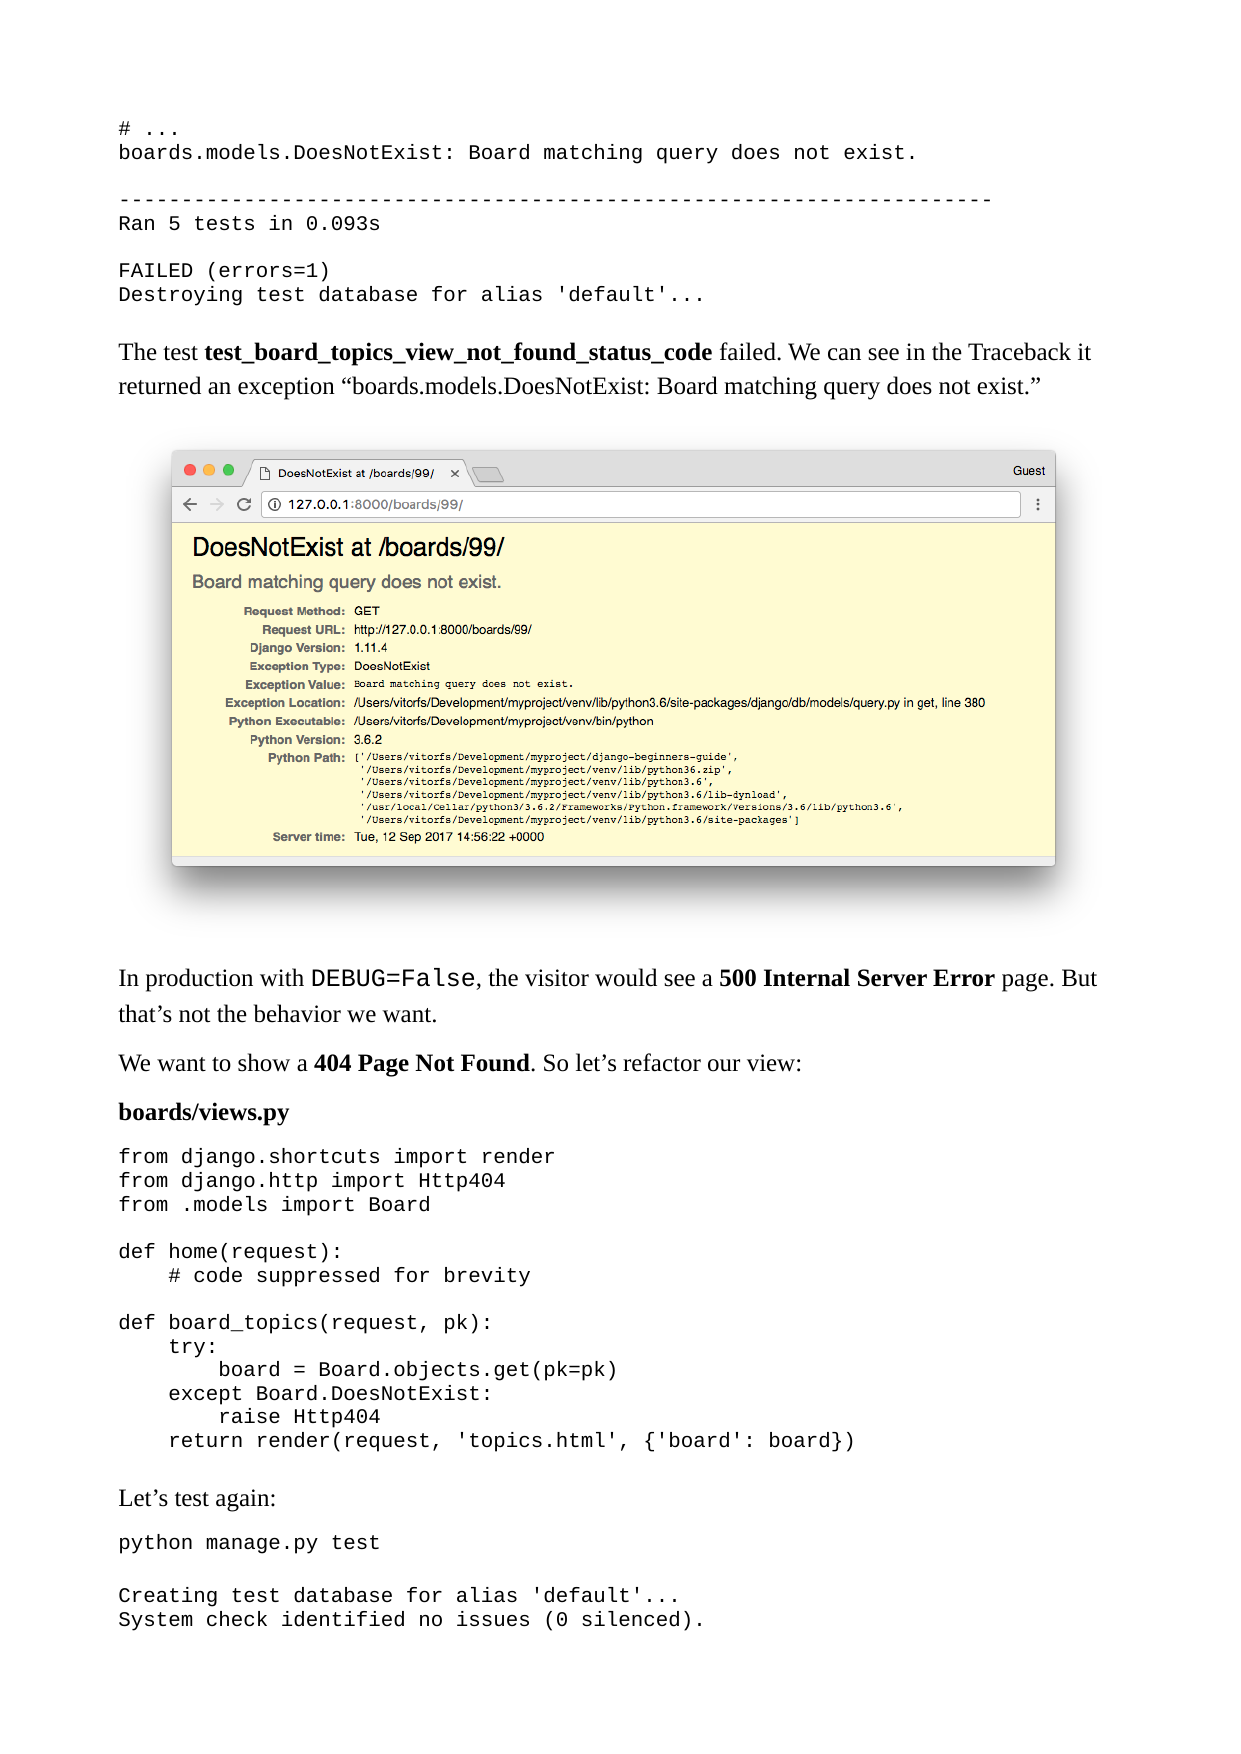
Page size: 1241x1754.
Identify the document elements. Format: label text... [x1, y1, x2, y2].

text The test test_board_topics_view_not_found_status_code failed. We can see in the Traceback it returned an exception “boards.models.DoesNotExist: Board matching query does not exist.” [118, 337, 1122, 400]
text Let’s test again: [118, 1483, 1122, 1512]
text from django.http import Http404 [118, 1170, 1122, 1194]
text Ran 5 tests in 0.093s [118, 213, 1122, 236]
text try: [118, 1336, 1122, 1359]
text board = Board.objects.get(pk=pk) [118, 1359, 1122, 1383]
text Creating test database for alias 'default'... [118, 1586, 1122, 1609]
text In production with DEBUG=False, the visitor would see a 500 Internal Server Error page. But that’s not the behavior we want. [118, 963, 1122, 1028]
text boards/views.py [118, 1097, 1122, 1126]
text We want to show a 404 Page Not Found. So let’s refactor our view: [118, 1048, 1122, 1077]
text boards.models.DoesNotExist: Board matching query does not exist. [118, 142, 1122, 165]
text raise Http404 [118, 1407, 1122, 1430]
text def board_topics(request, pk): [118, 1312, 1122, 1336]
text python manage.py test [118, 1532, 1122, 1556]
text Destroying test database for alias 'default'... [118, 284, 1122, 307]
text # code suppressed for brevity [118, 1265, 1122, 1288]
text return render(request, 'topics.html', {'board': board}) [118, 1430, 1122, 1454]
text ---------------------------------------------------------------------- [118, 189, 1122, 213]
text def home(request): [118, 1241, 1122, 1265]
picture [118, 420, 1109, 943]
text FAILED (errors=1) [118, 260, 1122, 284]
text System check identified no issues (0 silenced). [118, 1609, 1122, 1633]
text from django.shortcuts import render [118, 1146, 1122, 1170]
text # ... [118, 118, 1122, 142]
text from .models import Board [118, 1194, 1122, 1217]
text except Board.DoesNotExist: [118, 1383, 1122, 1407]
